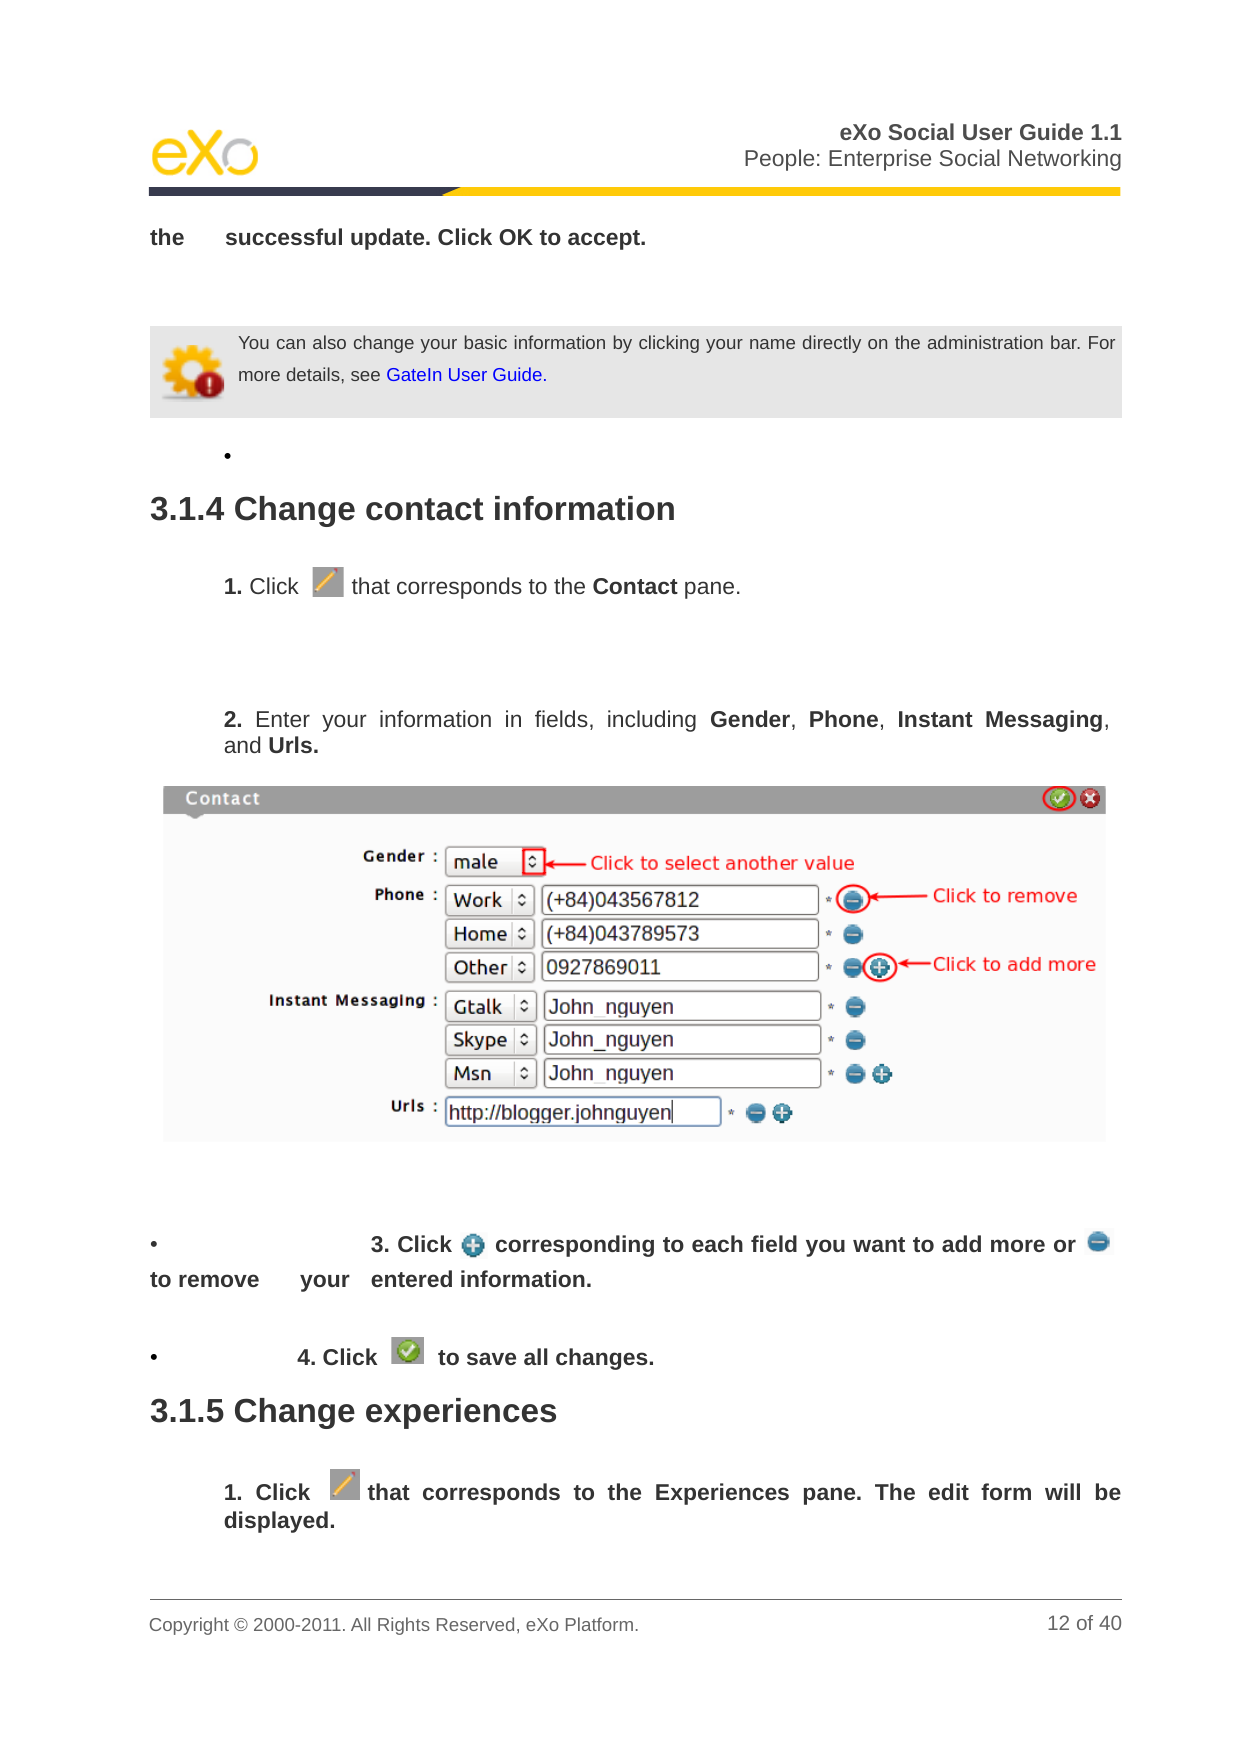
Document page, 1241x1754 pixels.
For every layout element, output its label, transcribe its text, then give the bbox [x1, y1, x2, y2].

subtitle Change contact information [150, 489, 1122, 527]
picture [330, 1469, 360, 1500]
list 2. Enter your information in fields, including Gender, Phone, Instant Messaging, and Urls. [150, 706, 1122, 759]
picture [148, 187, 1121, 196]
picture [161, 786, 1107, 1150]
picture [391, 1337, 424, 1364]
subtitle Change experiences [150, 1391, 1122, 1430]
table_header [150, 326, 232, 418]
picture [1084, 1228, 1115, 1255]
table_header You can also change your basic information by clicking your name directly on the administration bar. For more details, see GateIn User Guide. [232, 326, 1122, 418]
list 1. Click that corresponds to the Contact pane. [223, 560, 1122, 604]
picture [152, 129, 259, 176]
picture [459, 1231, 488, 1259]
picture [312, 567, 344, 597]
picture [161, 345, 225, 402]
